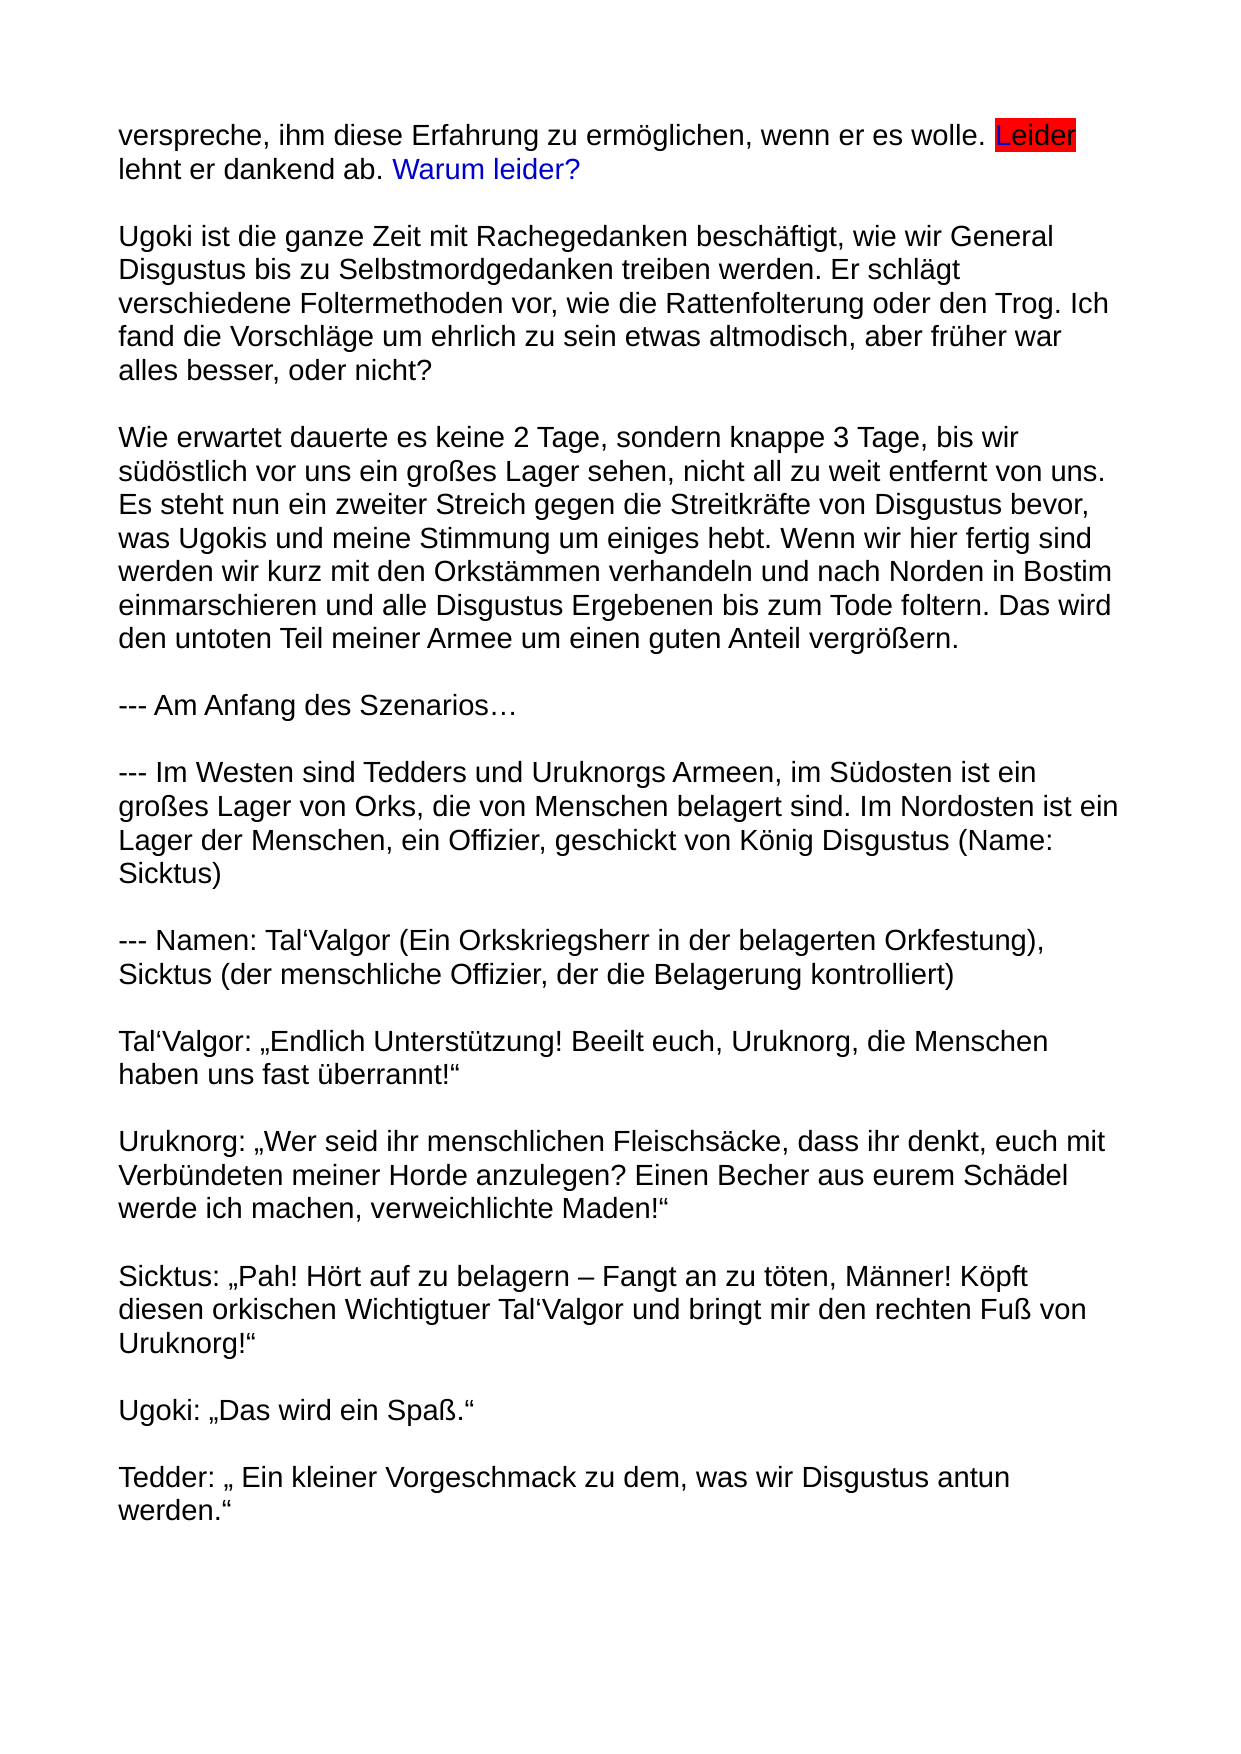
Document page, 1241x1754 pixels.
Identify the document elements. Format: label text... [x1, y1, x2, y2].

text --- Am Anfang des Szenarios… [118, 688, 1122, 722]
text Ugoki ist die ganze Zeit mit Rachegedanken beschäftigt, wie wir General Disgustus bis zu Selbstmordgedanken treiben werden. Er schlägt verschiedene Foltermethoden vor, wie die Rattenfolterung oder den Trog. Ich fand die Vorschläge um ehrlich zu sein etwas altmodisch, aber früher war alles besser, oder nicht? [118, 219, 1122, 386]
text --- Im Westen sind Tedders und Uruknorgs Armeen, im Südosten ist ein großes Lager von Orks, die von Menschen belagert sind. Im Nordosten ist ein Lager der Menschen, ein Offizier, geschickt von König Disgustus (Name: Sicktus) [118, 755, 1122, 889]
text Uruknorg: „Wer seid ihr menschlichen Fleischsäcke, dass ihr denkt, euch mit Verbündeten meiner Horde anzulegen? Einen Becher aus eurem Schädel werde ich machen, verweichlichte Maden!“ [118, 1124, 1122, 1225]
text Sicktus: „Pah! Hört auf zu belagern – Fangt an zu töten, Männer! Köpft diesen orkischen Wichtigtuer Tal‘Valgor und bringt mir den rechten Fuß von Uruknorg!“ [118, 1258, 1122, 1359]
text Tedder: „ Ein kleiner Vorgeschmack zu dem, was wir Disgustus antun werden.“ [118, 1460, 1122, 1527]
text verspreche, ihm diese Erfahrung zu ermöglichen, wenn er es wolle. Leider lehnt er dankend ab. Warum leider? [118, 118, 1122, 185]
text Wie erwartet dauerte es keine 2 Tage, sondern knappe 3 Tage, bis wir südöstlich vor uns ein großes Lager sehen, nicht all zu weit entfernt von uns. Es steht nun ein zweiter Streich gegen die Streitkräfte von Disgustus bevor, was Ugokis und meine Stimmung um einiges hebt. Wenn wir hier fertig sind werden wir kurz mit den Orkstämmen verhandeln und nach Norden in Bostim einmarschieren und alle Disgustus Ergebenen bis zum Tode foltern. Das wird den untoten Teil meiner Armee um einen guten Anteil vergrößern. [118, 420, 1122, 655]
text --- Namen: Tal‘Valgor (Ein Orkskriegsherr in der belagerten Orkfestung), Sicktus (der menschliche Offizier, der die Belagerung kontrolliert) [118, 923, 1122, 990]
text Tal‘Valgor: „Endlich Unterstützung! Beeilt euch, Uruknorg, die Menschen haben uns fast überrannt!“ [118, 1024, 1122, 1091]
text Ugoki: „Das wird ein Spaß.“ [118, 1393, 1122, 1426]
